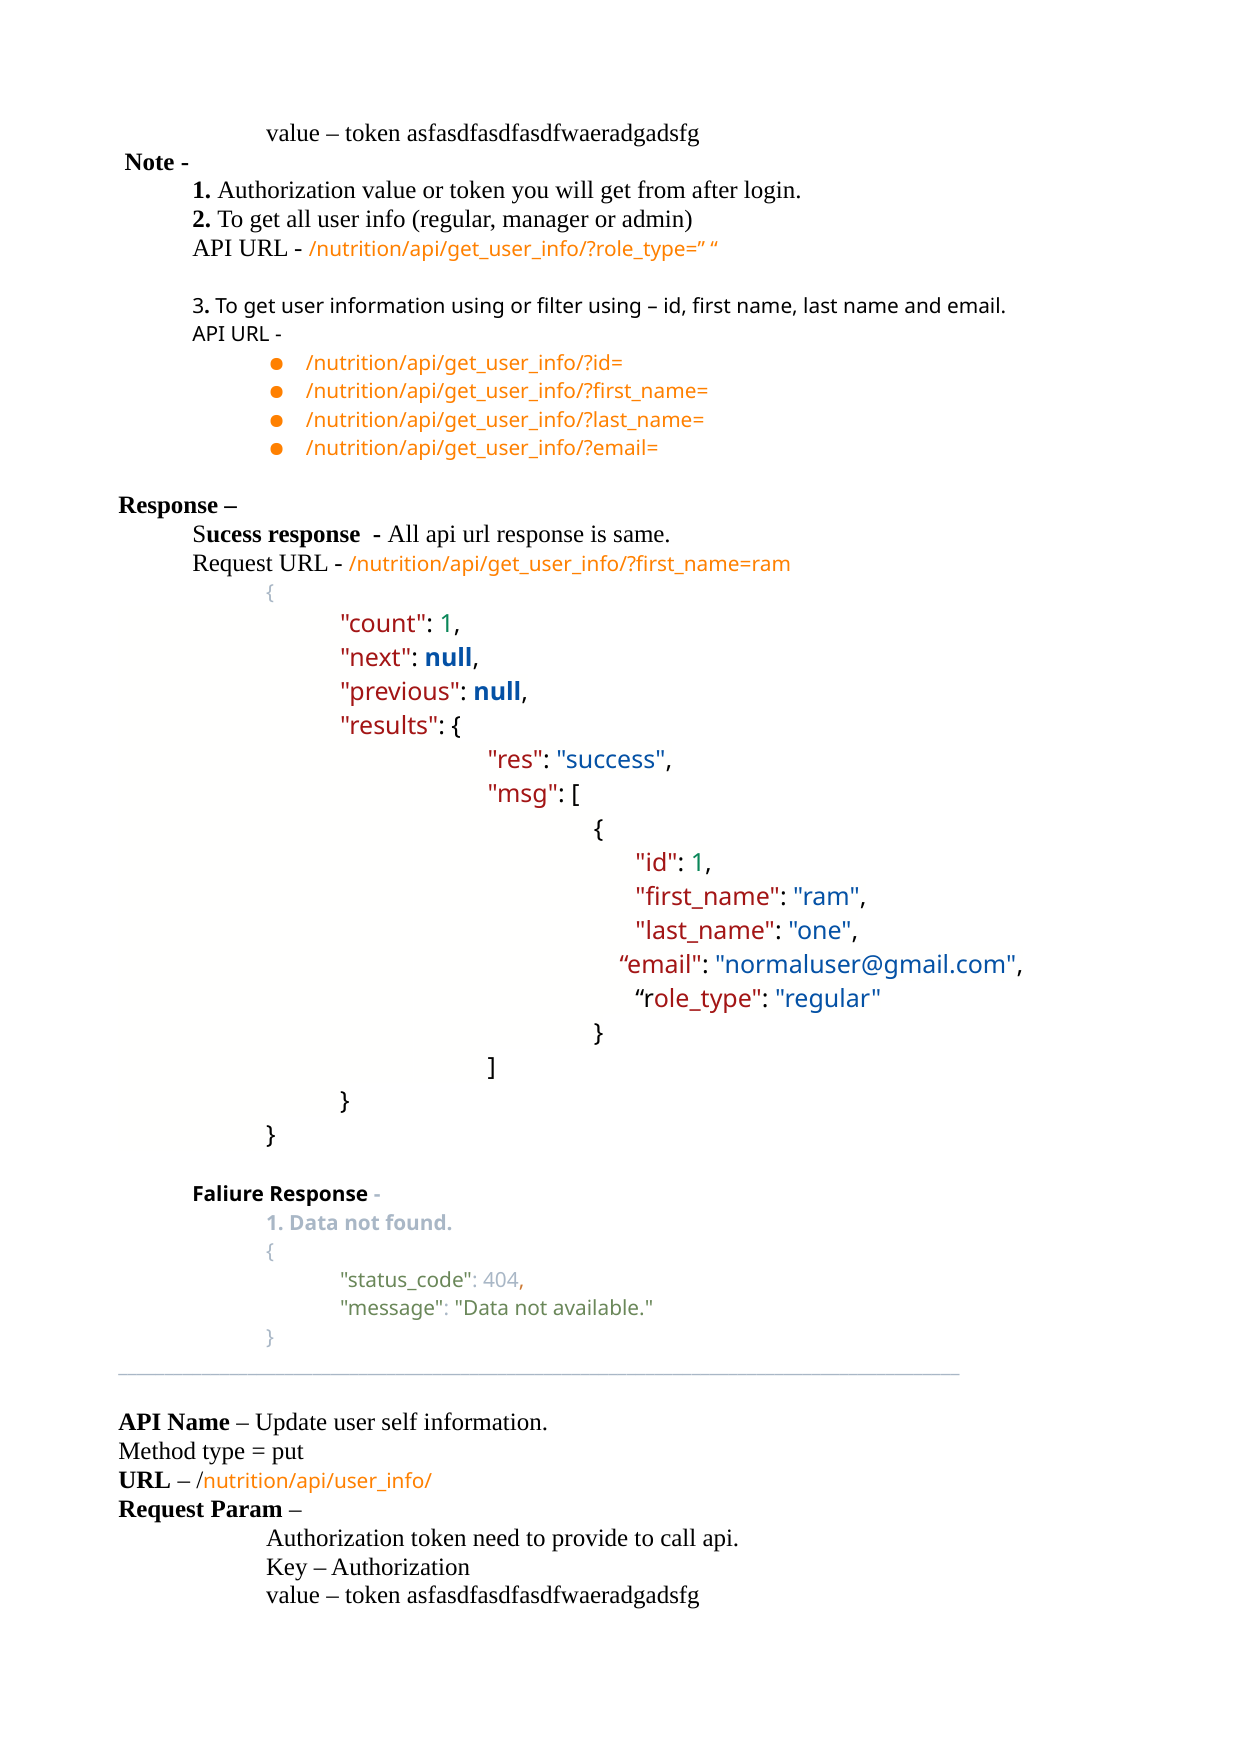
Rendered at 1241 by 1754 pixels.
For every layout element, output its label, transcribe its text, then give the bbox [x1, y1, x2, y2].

text 3. To get user information using or filter using – id, first name, last name and email. [118, 291, 1122, 319]
text "last_name": "one", [118, 912, 1122, 946]
text "id": 1, [118, 844, 1122, 878]
text } [118, 1117, 1122, 1151]
text Key – Authorization [118, 1552, 1122, 1581]
text Method type = put [118, 1436, 1122, 1465]
text API URL - [118, 319, 1122, 348]
text Request Param – [118, 1494, 1122, 1523]
list /nutrition/api/get_user_info/?last_name= [268, 405, 1122, 433]
text API Name – Update user self information. [118, 1407, 1122, 1436]
text "msg": [ [118, 776, 1122, 810]
text Faliure Response - [118, 1179, 1122, 1208]
list /nutrition/api/get_user_info/?id= [268, 348, 1122, 376]
text API URL - /nutrition/api/get_user_info/?role_type=” “ [118, 233, 1122, 263]
text ] [118, 1049, 1122, 1083]
text { [118, 577, 1122, 606]
text "count": 1, [118, 606, 1122, 640]
text } [118, 1083, 1122, 1117]
text "first_name": "ram", [118, 878, 1122, 912]
text URL – /nutrition/api/user_info/ [118, 1465, 1122, 1494]
list /nutrition/api/get_user_info/?email= [268, 433, 1122, 462]
text Request URL - /nutrition/api/get_user_info/?first_name=ram [118, 548, 1122, 577]
text Sucess response - All api url response is same. [118, 519, 1122, 548]
text ___________________________________________________________________________________________ [118, 1350, 1122, 1379]
text "previous": null, [118, 674, 1122, 708]
text "next": null, [118, 640, 1122, 674]
text 1. Data not found. [118, 1208, 1122, 1236]
text 2. To get all user info (regular, manager or admin) [118, 204, 1122, 233]
list /nutrition/api/get_user_info/?first_name= [268, 376, 1122, 405]
text { "status_code": 404, "message": "Data not available." } [118, 1236, 1122, 1350]
text Note - [118, 147, 1122, 176]
text { [118, 810, 1122, 844]
text Authorization token need to provide to call api. [118, 1523, 1122, 1552]
text “email": "normaluser@gmail.com", “role_type": "regular" [118, 946, 1122, 1014]
text Response – [118, 490, 1122, 519]
text value – token asfasdfasdfasdfwaeradgadsfg [118, 118, 1122, 147]
text 1. Authorization value or token you will get from after login. [118, 176, 1122, 204]
text value – token asfasdfasdfasdfwaeradgadsfg [118, 1581, 1122, 1609]
text "results": { [118, 708, 1122, 742]
text "res": "success", [118, 742, 1122, 776]
text } [118, 1014, 1122, 1049]
